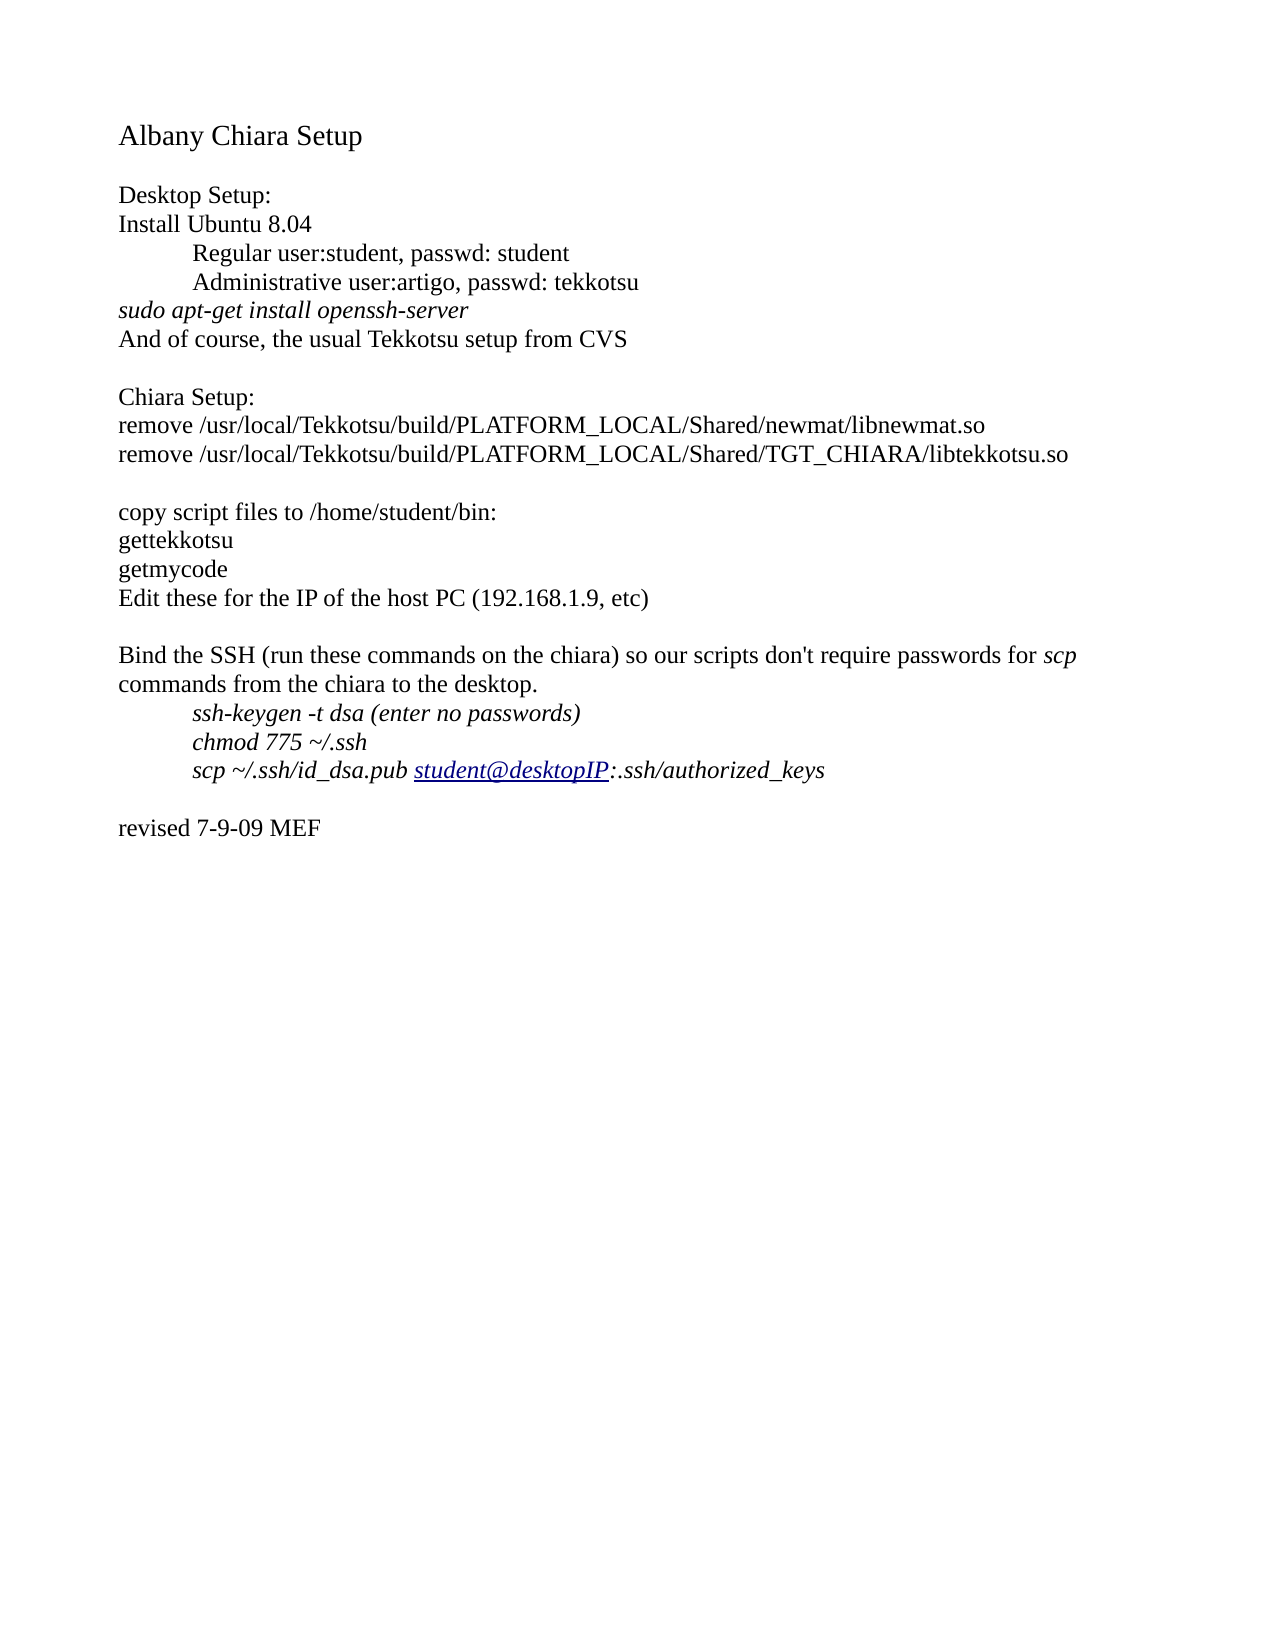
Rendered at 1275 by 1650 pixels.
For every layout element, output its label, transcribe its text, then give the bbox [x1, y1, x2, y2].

text ssh-keygen -t dsa (enter no passwords) [118, 698, 1157, 727]
text gettekkotsu [118, 525, 1157, 554]
text Install Ubuntu 8.04 [118, 209, 1157, 238]
text Regular user:student, passwd: student [118, 238, 1157, 267]
text Edit these for the IP of the host PC (192.168.1.9, etc) [118, 583, 1157, 612]
text getmycode [118, 554, 1157, 583]
text Bind the SSH (run these commands on the chiara) so our scripts don't require passwords for scp commands from the chiara to the desktop. [118, 640, 1157, 698]
text copy script files to /home/student/bin: [118, 497, 1157, 525]
text revised 7-9-09 MEF [118, 813, 1157, 842]
text Administrative user:artigo, passwd: tekkotsu [118, 267, 1157, 295]
text scp ~/.ssh/id_dsa.pub student@desktopIP:.ssh/authorized_keys [118, 755, 1157, 784]
text sudo apt-get install openssh-server [118, 295, 1157, 324]
text And of course, the usual Tekkotsu setup from CVS [118, 324, 1157, 353]
text Albany Chiara Setup [118, 118, 1157, 152]
text Desktop Setup: [118, 180, 1157, 209]
text Chiara Setup: [118, 382, 1157, 410]
text remove /usr/local/Tekkotsu/build/PLATFORM_LOCAL/Shared/newmat/libnewmat.so [118, 410, 1157, 439]
text remove /usr/local/Tekkotsu/build/PLATFORM_LOCAL/Shared/TGT_CHIARA/libtekkotsu.so [118, 439, 1157, 468]
text chmod 775 ~/.ssh [118, 727, 1157, 755]
